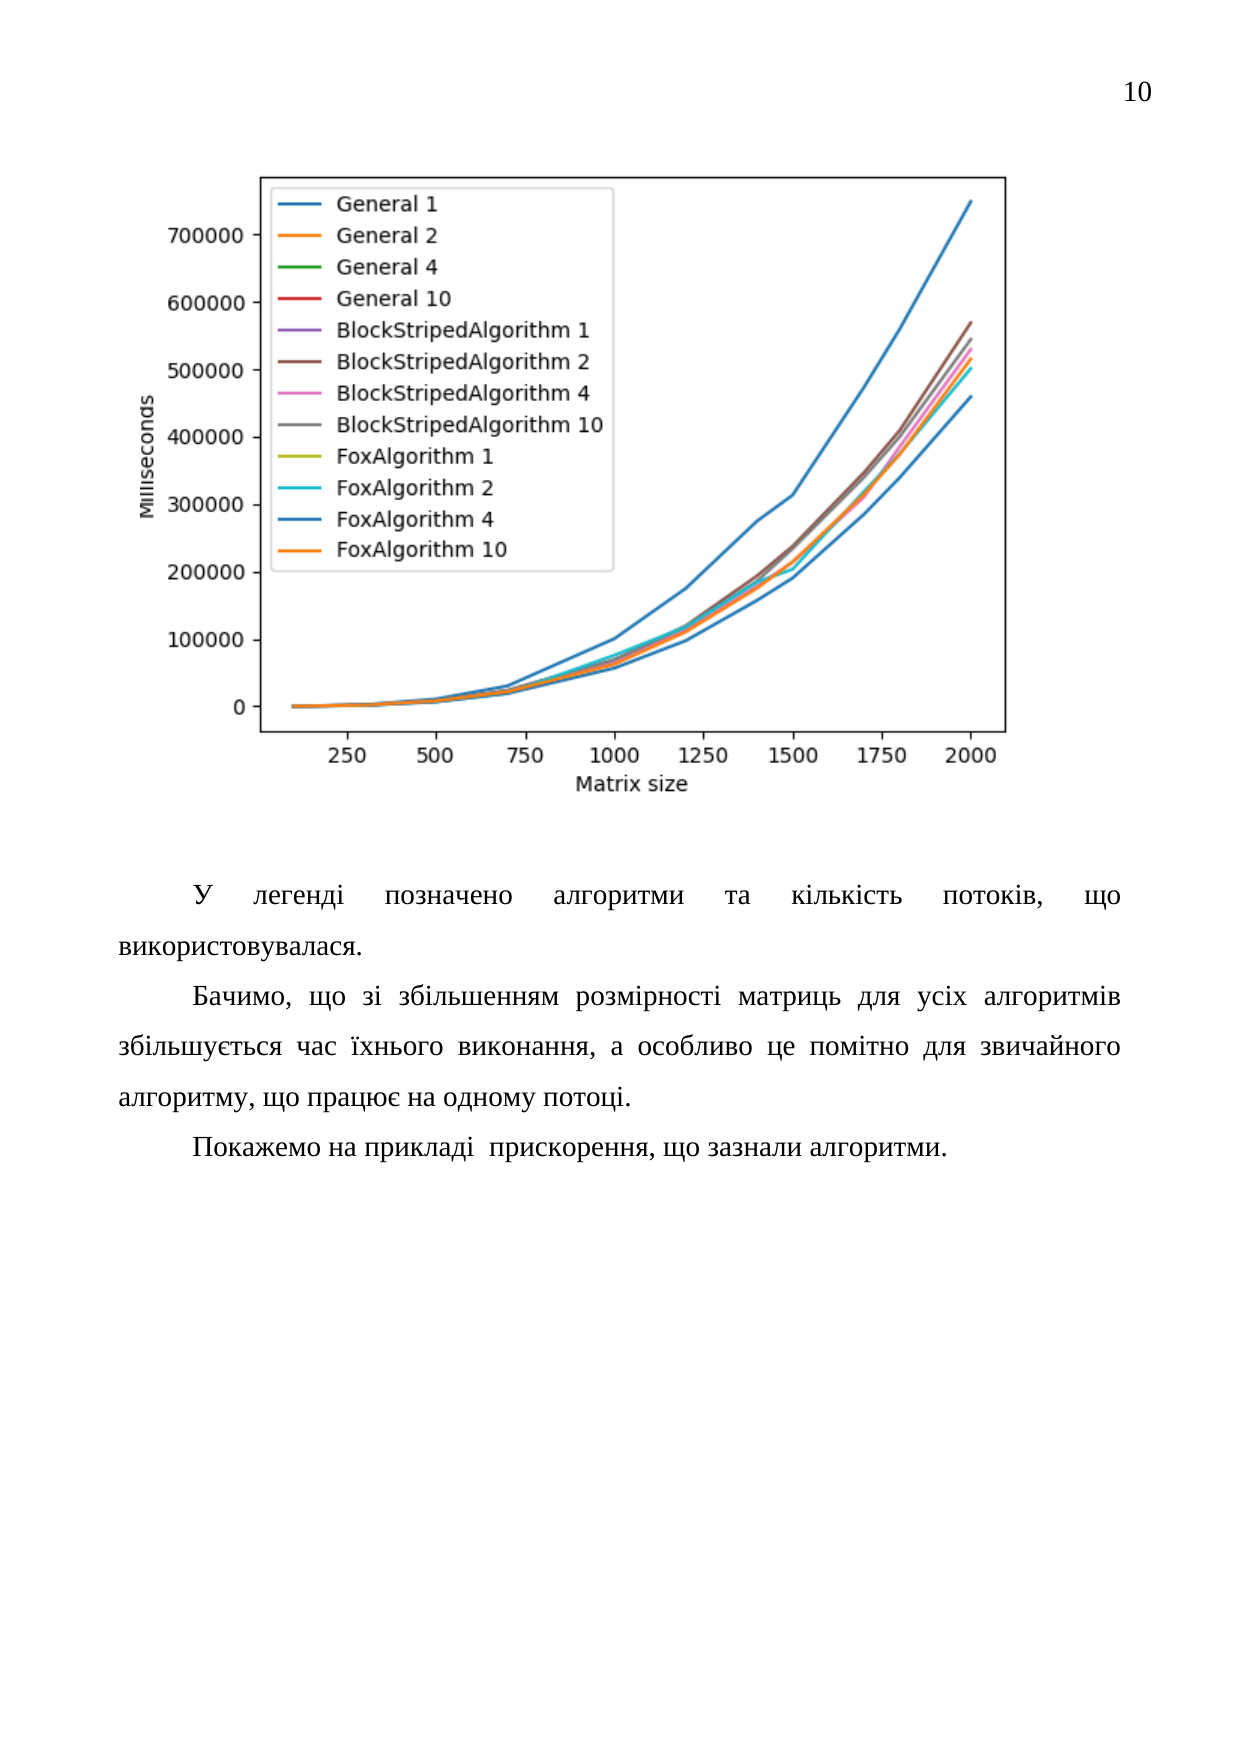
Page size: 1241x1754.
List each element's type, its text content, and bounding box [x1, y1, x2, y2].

text У легенді позначено алгоритми та кількість потоків, що використовувалася. [118, 877, 1122, 961]
text Покажемо на прикладі прискорення, що зазнали алгоритми. [118, 1129, 1122, 1163]
picture [140, 90, 1100, 811]
text Бачимо, що зі збільшенням розмірності матриць для усіх алгоритмів збільшується час їхнього виконання, а особливо це помітно для звичайного алгоритму, що працює на одному потоці. [118, 978, 1122, 1112]
